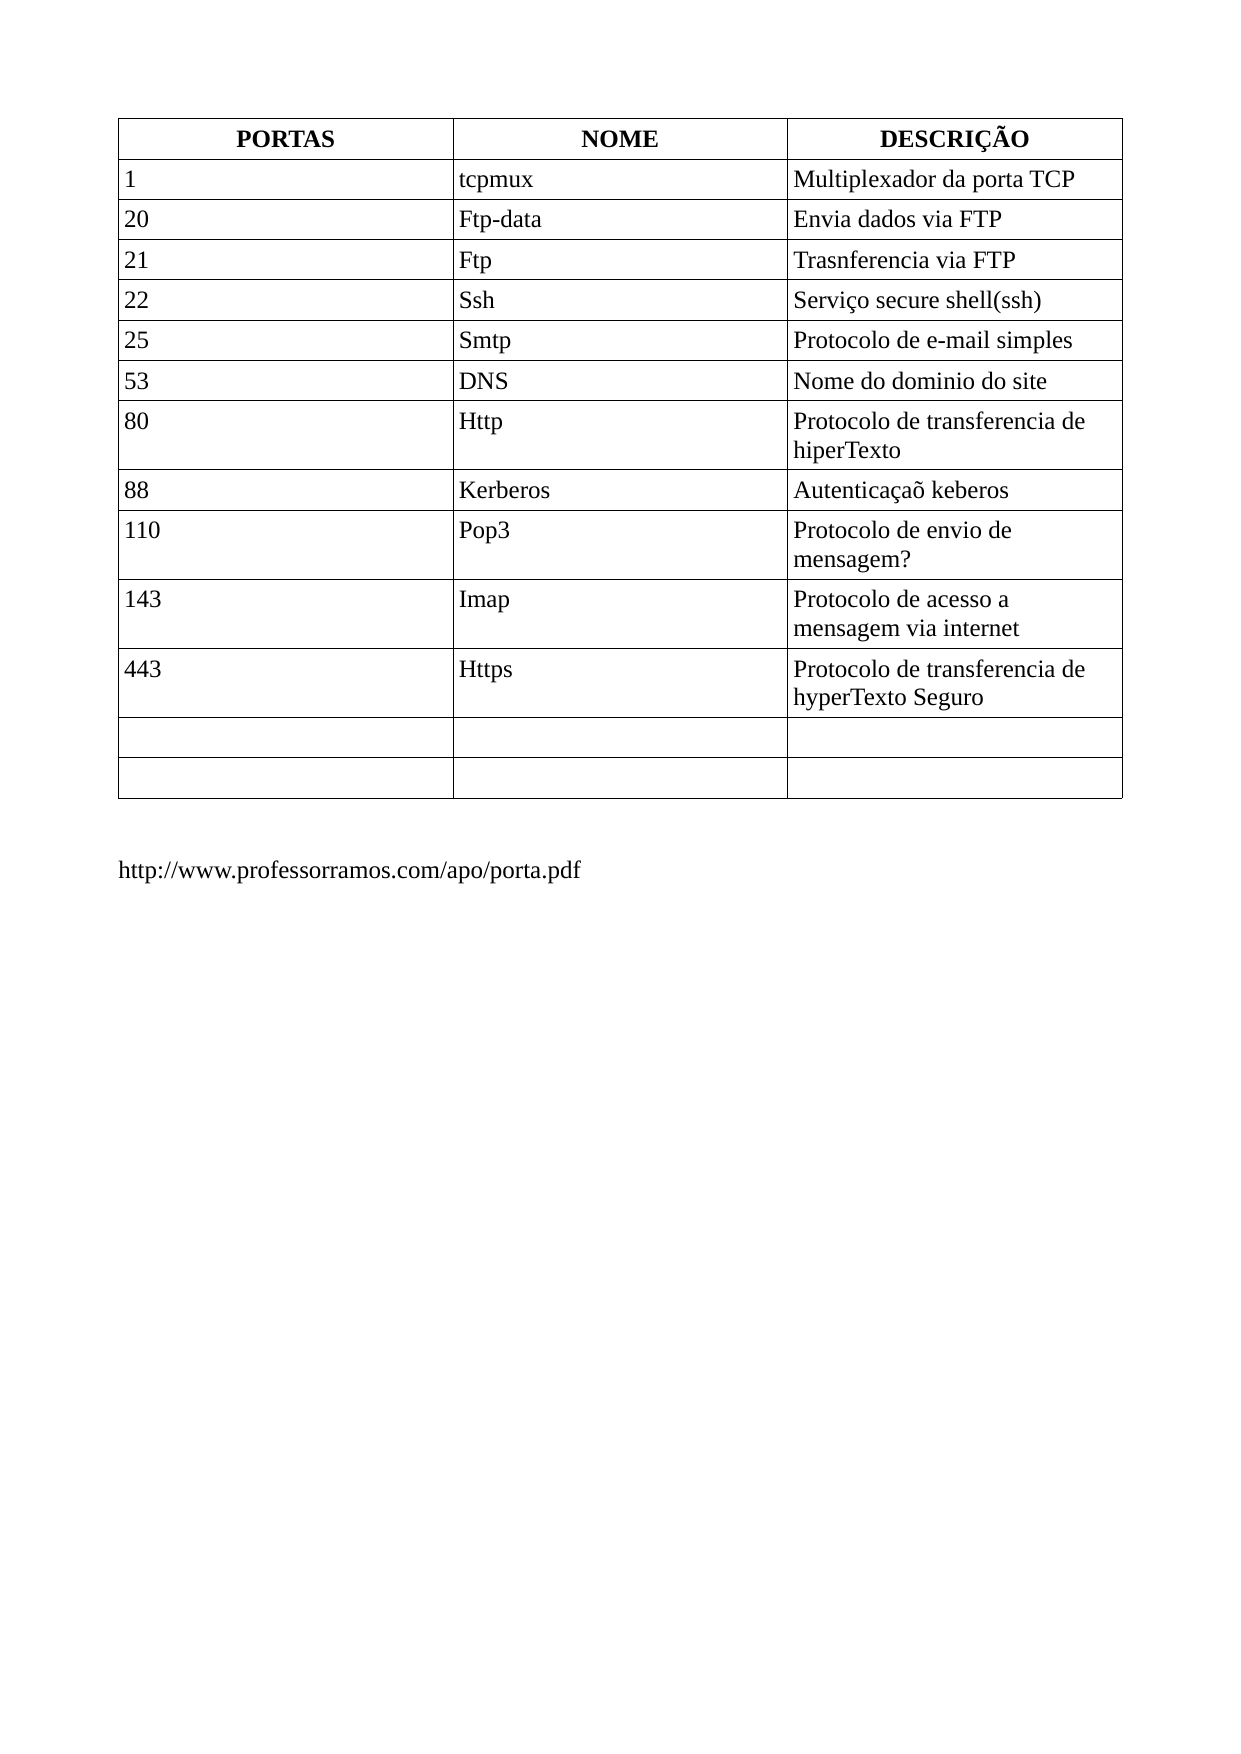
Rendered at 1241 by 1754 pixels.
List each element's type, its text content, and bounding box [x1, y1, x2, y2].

table_cell 25 [119, 321, 453, 360]
table_cell Smtp [454, 321, 787, 360]
text http://www.professorramos.com/apo/porta.pdf [118, 855, 1122, 884]
table_cell Ftp [454, 240, 787, 279]
table_cell Protocolo de transferencia de hiperTexto [788, 401, 1122, 469]
table_cell 143 [119, 580, 453, 648]
table_cell Http [454, 401, 787, 469]
table_cell Multiplexador da porta TCP [788, 160, 1122, 199]
table_cell Autenticaçaõ keberos [788, 470, 1122, 510]
table_cell tcpmux [454, 160, 787, 199]
table_cell 20 [119, 200, 453, 239]
table_cell 22 [119, 280, 453, 320]
table_cell 80 [119, 401, 453, 469]
table_cell Envia dados via FTP [788, 200, 1122, 239]
table_cell Protocolo de e-mail simples [788, 321, 1122, 360]
table_cell [119, 758, 453, 797]
table_cell [788, 718, 1122, 757]
table_cell 1 [119, 160, 453, 199]
table_cell Imap [454, 580, 787, 648]
table_cell Pop3 [454, 511, 787, 579]
table_cell Ssh [454, 280, 787, 320]
table_cell 443 [119, 649, 453, 717]
table_header PORTAS [119, 119, 453, 158]
table_header DESCRIÇÃO [788, 119, 1122, 158]
table_cell Protocolo de transferencia de hyperTexto Seguro [788, 649, 1122, 717]
table_cell Nome do dominio do site [788, 361, 1122, 400]
table_cell Protocolo de acesso a mensagem via internet [788, 580, 1122, 648]
table_cell Serviço secure shell(ssh) [788, 280, 1122, 320]
table_cell Ftp-data [454, 200, 787, 239]
table_cell Https [454, 649, 787, 717]
table_cell Kerberos [454, 470, 787, 510]
table_cell DNS [454, 361, 787, 400]
table_cell 21 [119, 240, 453, 279]
table_cell 110 [119, 511, 453, 579]
table_cell [454, 758, 787, 797]
table_cell [119, 718, 453, 757]
table_cell 88 [119, 470, 453, 510]
table_cell 53 [119, 361, 453, 400]
table_cell [454, 718, 787, 757]
table_header NOME [454, 119, 787, 158]
table_cell [788, 758, 1122, 797]
table_cell Protocolo de envio de mensagem? [788, 511, 1122, 579]
table_cell Trasnferencia via FTP [788, 240, 1122, 279]
